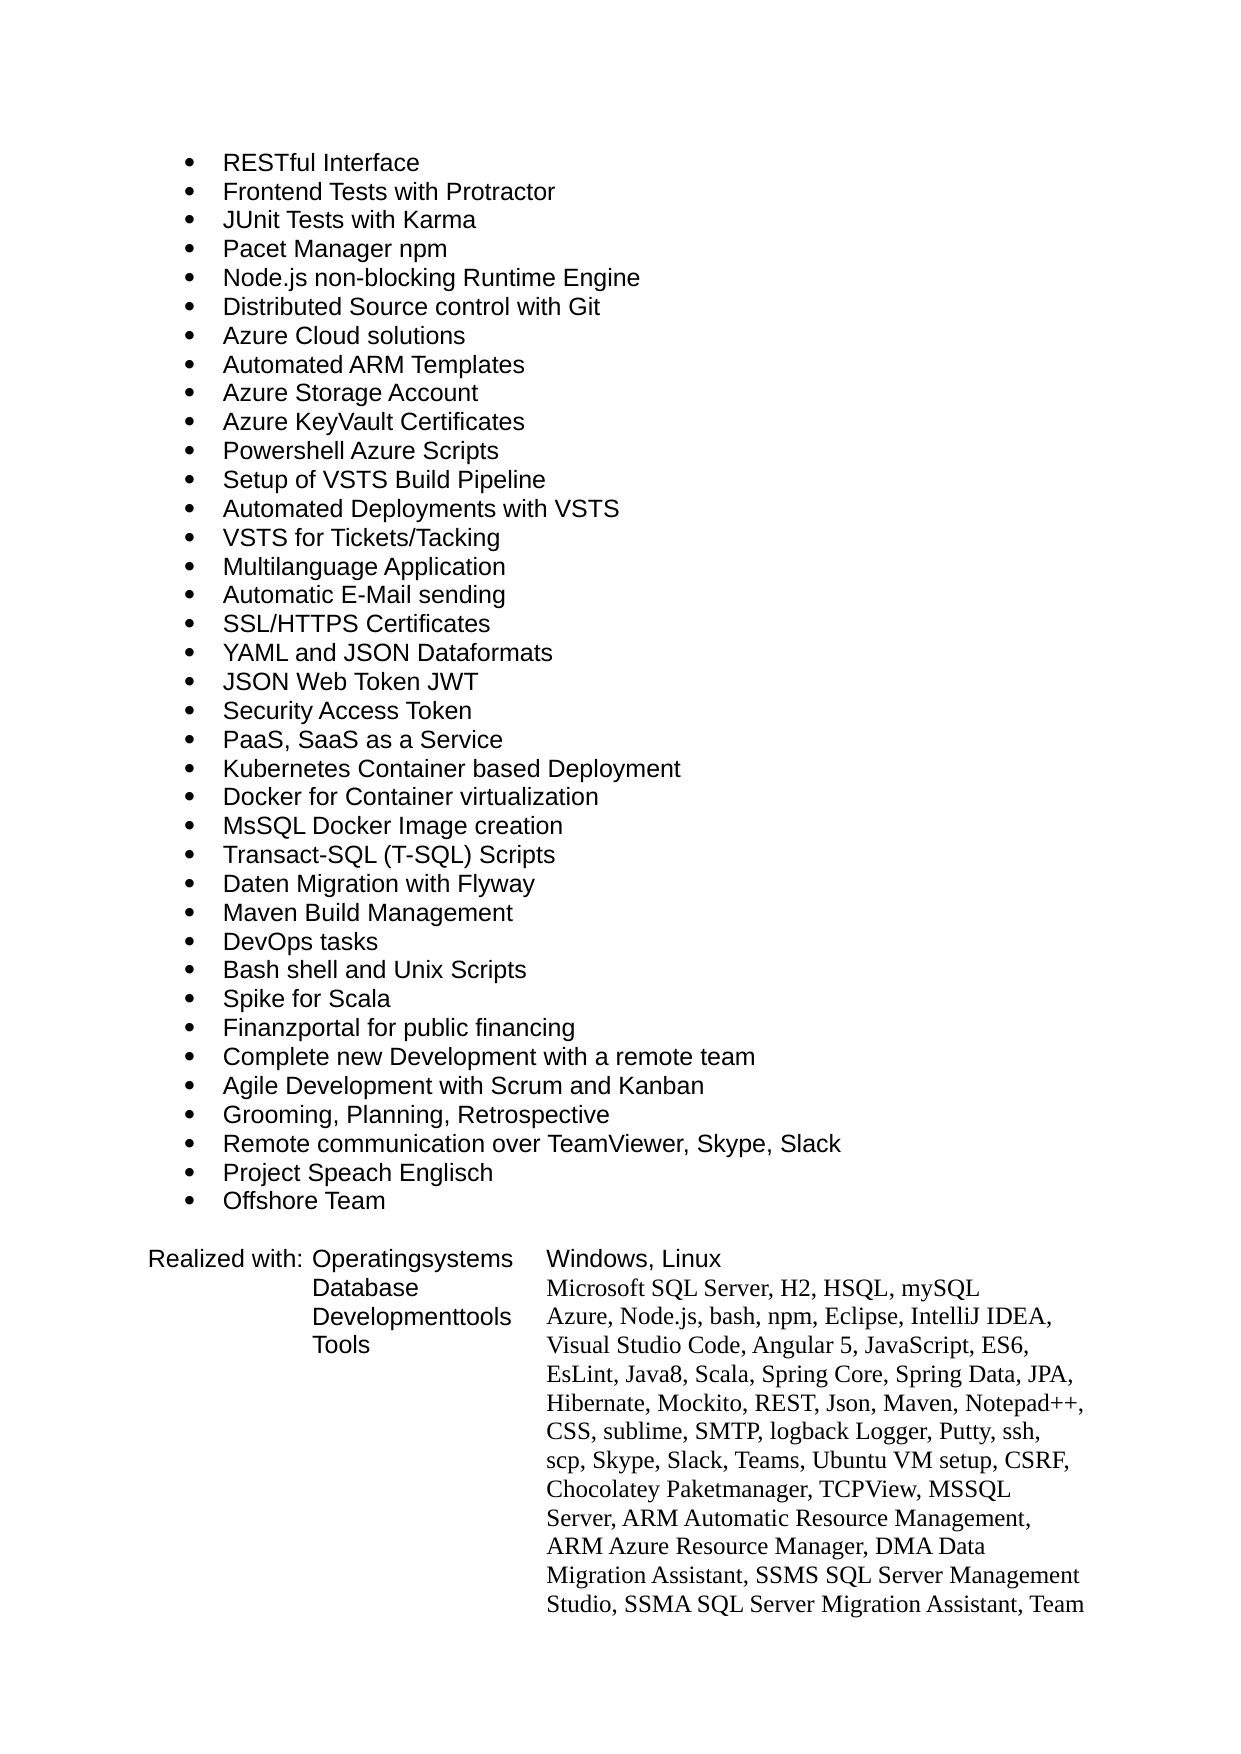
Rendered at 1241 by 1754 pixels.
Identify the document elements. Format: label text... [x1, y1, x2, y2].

table_header Operatingsystems [309, 1244, 543, 1273]
list Distributed Source control with Git [185, 292, 1104, 321]
list Daten Migration with Flyway [185, 869, 1104, 898]
list VSTS for Tickets/Tacking [185, 523, 1104, 552]
list JSON Web Token JWT [185, 667, 1104, 696]
list Bash shell and Unix Scripts [185, 956, 1104, 984]
list Finanzportal for public financing [185, 1013, 1104, 1042]
list PaaS, SaaS as a Service [185, 725, 1104, 753]
table_cell Microsoft SQL Server, H2, HSQL, mySQL [543, 1273, 1089, 1301]
list JUnit Tests with Karma [185, 205, 1104, 234]
table_header Realized with: [145, 1244, 309, 1273]
list Spike for Scala [185, 984, 1104, 1013]
list Azure Storage Account [185, 378, 1104, 407]
list Pacet Manager npm [185, 234, 1104, 263]
table_cell [145, 1301, 309, 1618]
list Frontend Tests with Protractor [185, 176, 1104, 205]
list Remote communication over TeamViewer, Skype, Slack [185, 1129, 1104, 1157]
list YAML and JSON Dataformats [185, 638, 1104, 667]
list Setup of VSTS Build Pipeline [185, 465, 1104, 494]
table_header Windows, Linux [543, 1244, 1089, 1273]
list Multilanguage Application [185, 552, 1104, 580]
list Automated ARM Templates [185, 349, 1104, 378]
list Powershell Azure Scripts [185, 436, 1104, 465]
list Automated Deployments with VSTS [185, 494, 1104, 523]
table_cell Developmenttools Tools [309, 1301, 543, 1618]
list SSL/HTTPS Certificates [185, 609, 1104, 638]
list Transact-SQL (T-SQL) Scripts [185, 840, 1104, 869]
list Kubernetes Container based Deployment [185, 753, 1104, 782]
list Offshore Team [185, 1186, 1104, 1215]
list MsSQL Docker Image creation [185, 811, 1104, 840]
list DevOps tasks [185, 927, 1104, 956]
list Complete new Development with a remote team [185, 1042, 1104, 1071]
list Azure Cloud solutions [185, 321, 1104, 349]
list Azure KeyVault Certificates [185, 407, 1104, 436]
list Grooming, Planning, Retrospective [185, 1100, 1104, 1129]
table_cell Database [309, 1273, 543, 1301]
list Security Access Token [185, 696, 1104, 725]
list Maven Build Management [185, 898, 1104, 927]
list Project Speach Englisch [185, 1157, 1104, 1186]
list Node.js non-blocking Runtime Engine [185, 263, 1104, 292]
list Agile Development with Scrum and Kanban [185, 1071, 1104, 1100]
list Docker for Container virtualization [185, 782, 1104, 811]
list RESTful Interface [185, 148, 1104, 176]
table_cell [145, 1273, 309, 1301]
list Automatic E-Mail sending [185, 580, 1104, 609]
table_cell Azure, Node.js, bash, npm, Eclipse, IntelliJ IDEA, Visual Studio Code, Angular 5, JavaScript, ES6, EsLint, Java8, Scala, Spring Core, Spring Data, JPA, Hibernate, Mockito, REST, Json, Maven, Notepad++, CSS, sublime, SMTP, logback Logger, Putty, ssh, scp, Skype, Slack, Teams, Ubuntu VM setup, CSRF, Chocolatey Paketmanager, TCPView, MSSQL Server, ARM Automatic Resource Management, ARM Azure Resource Manager, DMA Data Migration Assistant, SSMS SQL Server Management Studio, SSMA SQL Server Migration Assistant, Team [543, 1301, 1089, 1618]
